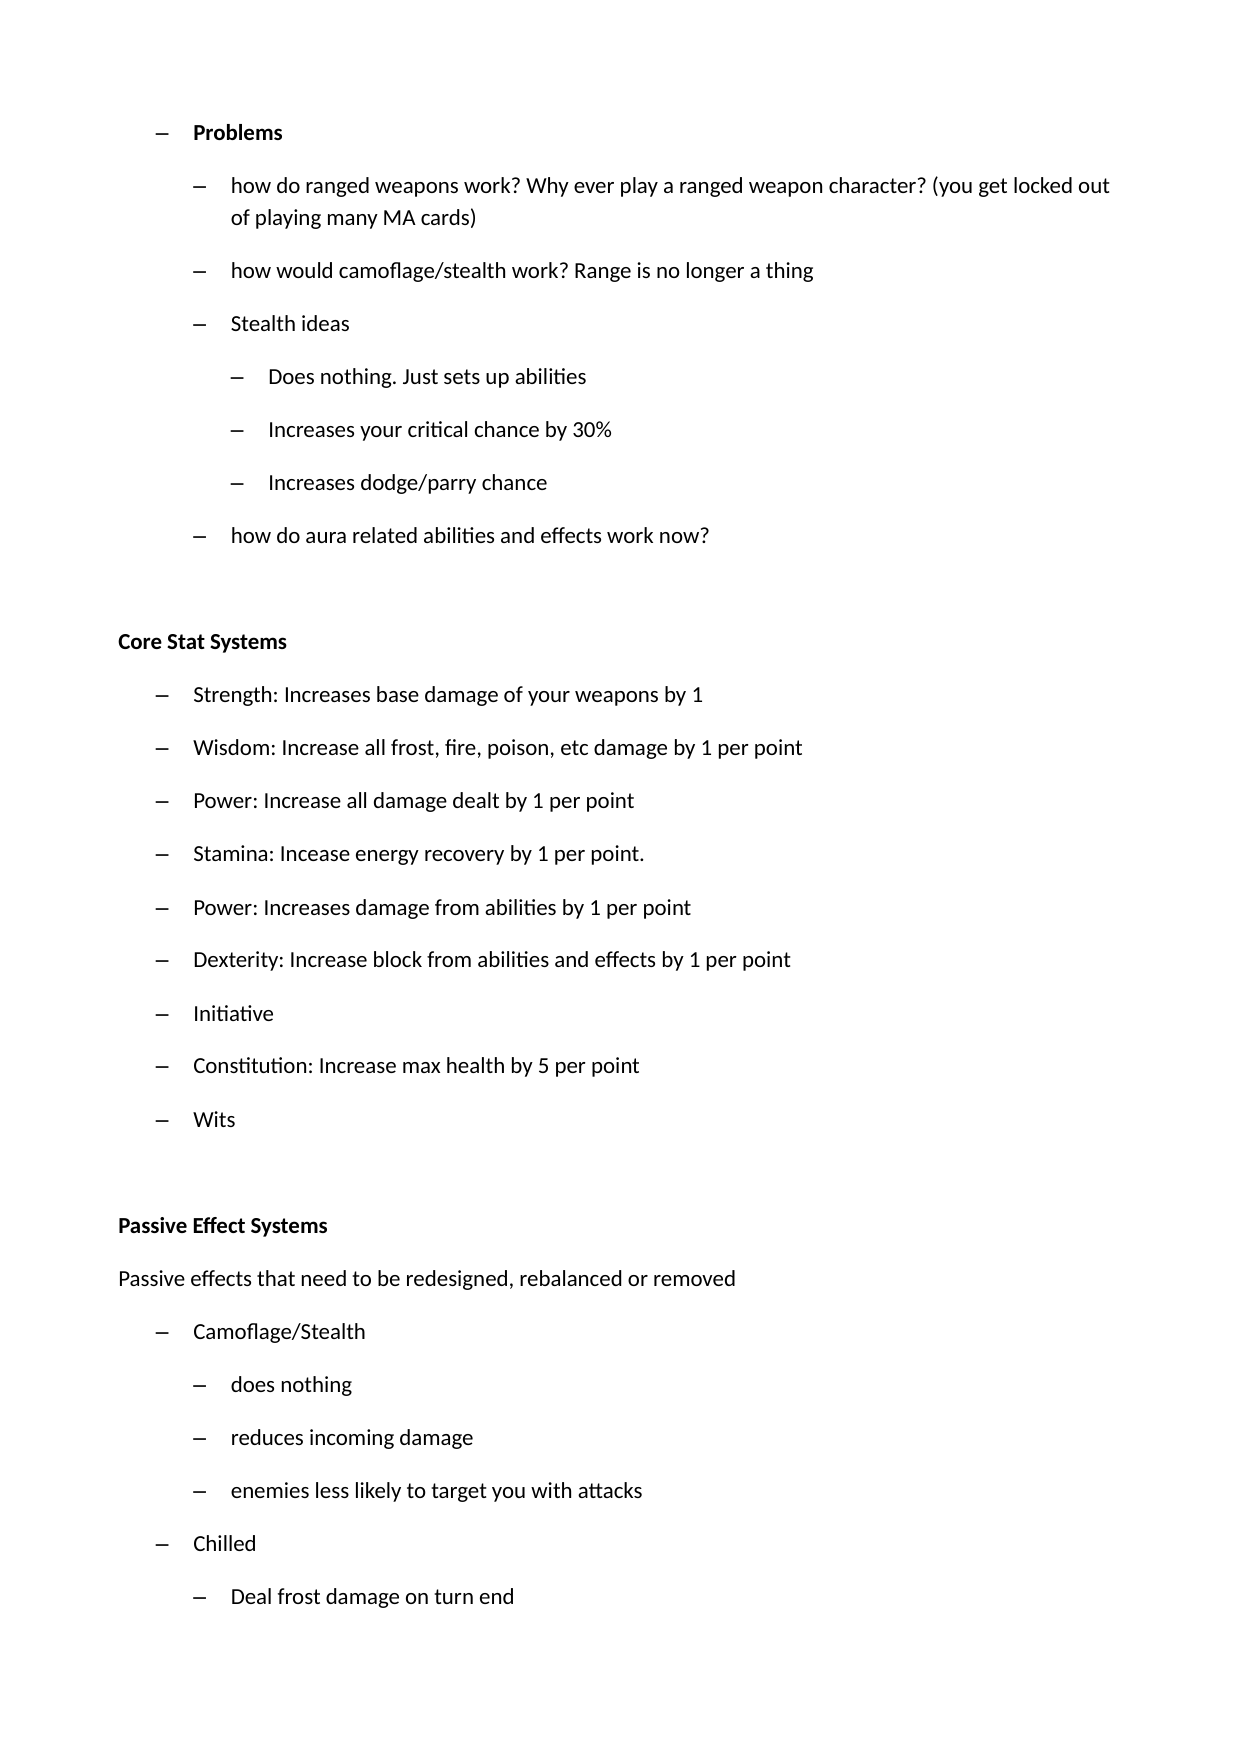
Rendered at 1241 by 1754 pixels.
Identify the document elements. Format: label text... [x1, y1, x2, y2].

list Constitution: Increase max health by 5 per point [156, 1052, 1122, 1080]
list Power: Increase all damage dealt by 1 per point [156, 787, 1122, 814]
list Increases dodge/parry chance [231, 468, 1122, 496]
text Core Stat Systems [118, 627, 1122, 656]
list Dexterity: Increase block from abilities and effects by 1 per point [156, 946, 1122, 974]
list Problems [156, 118, 1122, 146]
list how would camoflage/stealth work? Range is no longer a thing [193, 256, 1122, 284]
list Wisdom: Increase all frost, fire, poison, etc damage by 1 per point [156, 733, 1122, 762]
list Deal frost damage on turn end [193, 1582, 1122, 1610]
list enemies less likely to target you with attacks [193, 1476, 1122, 1504]
list Power: Increases damage from abilities by 1 per point [156, 893, 1122, 921]
list how do aura related abilities and effects work now? [193, 521, 1122, 549]
list Camoflage/Stealth [156, 1317, 1122, 1345]
list Initiative [156, 999, 1122, 1027]
text Passive effects that need to be redesigned, rebalanced or removed [118, 1264, 1122, 1292]
list Increases your critical chance by 30% [231, 415, 1122, 443]
list reduces incoming damage [193, 1423, 1122, 1451]
list how do ranged weapons work? Why ever play a ranged weapon character? (you get locked out of playing many MA cards) [193, 171, 1122, 231]
list Wits [156, 1105, 1122, 1133]
list Stealth ideas [193, 309, 1122, 337]
text Passive Effect Systems [118, 1211, 1122, 1239]
list Stamina: Incease energy recovery by 1 per point. [156, 839, 1122, 868]
list does nothing [193, 1370, 1122, 1398]
list Chilled [156, 1529, 1122, 1557]
list Does nothing. Just sets up abilities [231, 362, 1122, 390]
list Strength: Increases base damage of your weapons by 1 [156, 681, 1122, 708]
